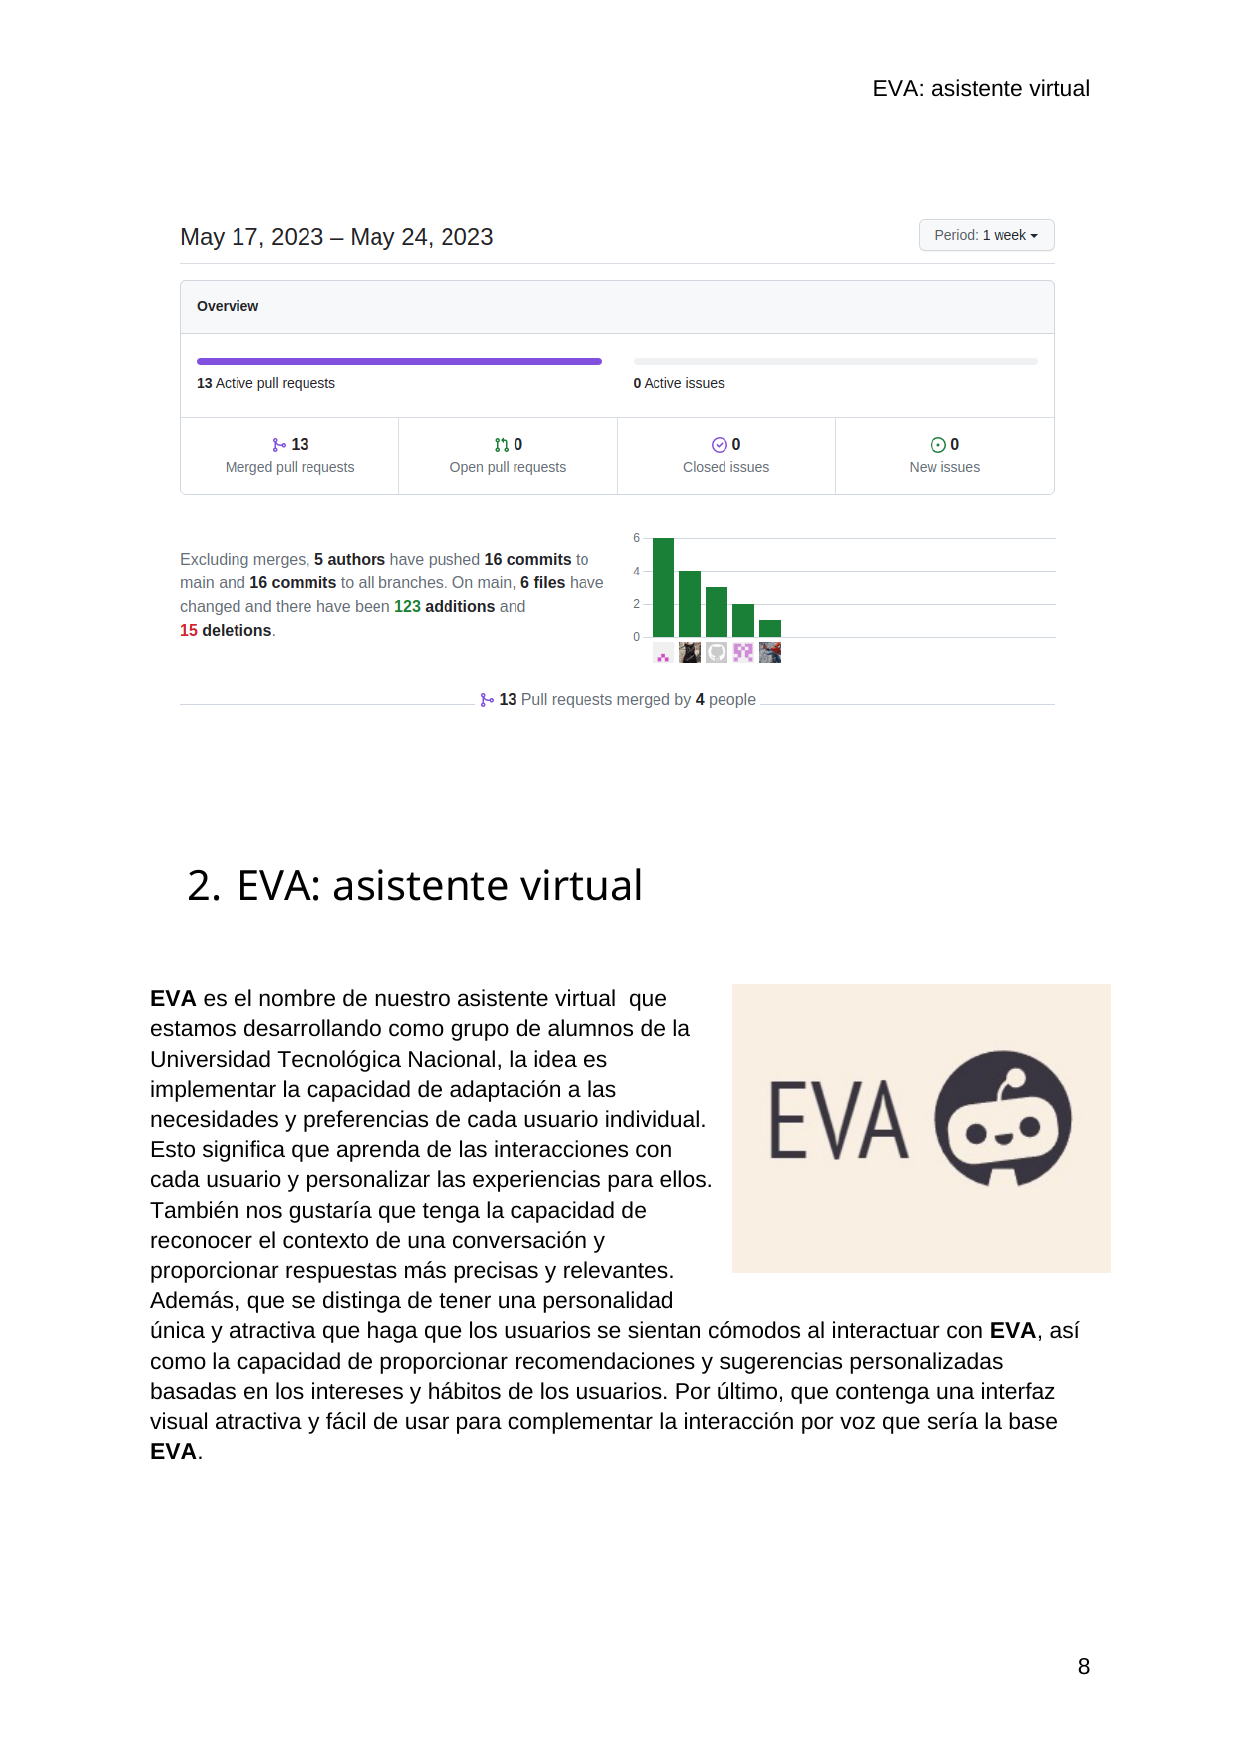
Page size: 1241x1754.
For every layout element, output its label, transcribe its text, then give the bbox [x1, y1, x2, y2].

text También nos gustaría que tenga la capacidad de reconocer el contexto de una conversación y proporcionar respuestas más precisas y relevantes. Además, que se distinga de tener una personalidad única y atractiva que haga que los usuarios se sientan cómodos al interactuar con EVA, así como la capacidad de proporcionar recomendaciones y sugerencias personalizadas basadas en los intereses y hábitos de los usuarios. Por último, que contenga una interfaz visual atractiva y fácil de usar para complementar la interacción por voz que sería la base EVA. [150, 1197, 1090, 1464]
picture [732, 984, 1111, 1273]
text EVA es el nombre de nuestro asistente virtual que estamos desarrollando como grupo de alumnos de la Universidad Tecnológica Nacional, la idea es implementar la capacidad de adaptación a las necesidades y preferencias de cada usuario individual. Esto significa que aprenda de las interacciones con cada usuario y personalizar las experiencias para ellos. [150, 985, 732, 1193]
picture [168, 219, 1072, 716]
subtitle EVA: asistente virtual [187, 855, 1090, 912]
